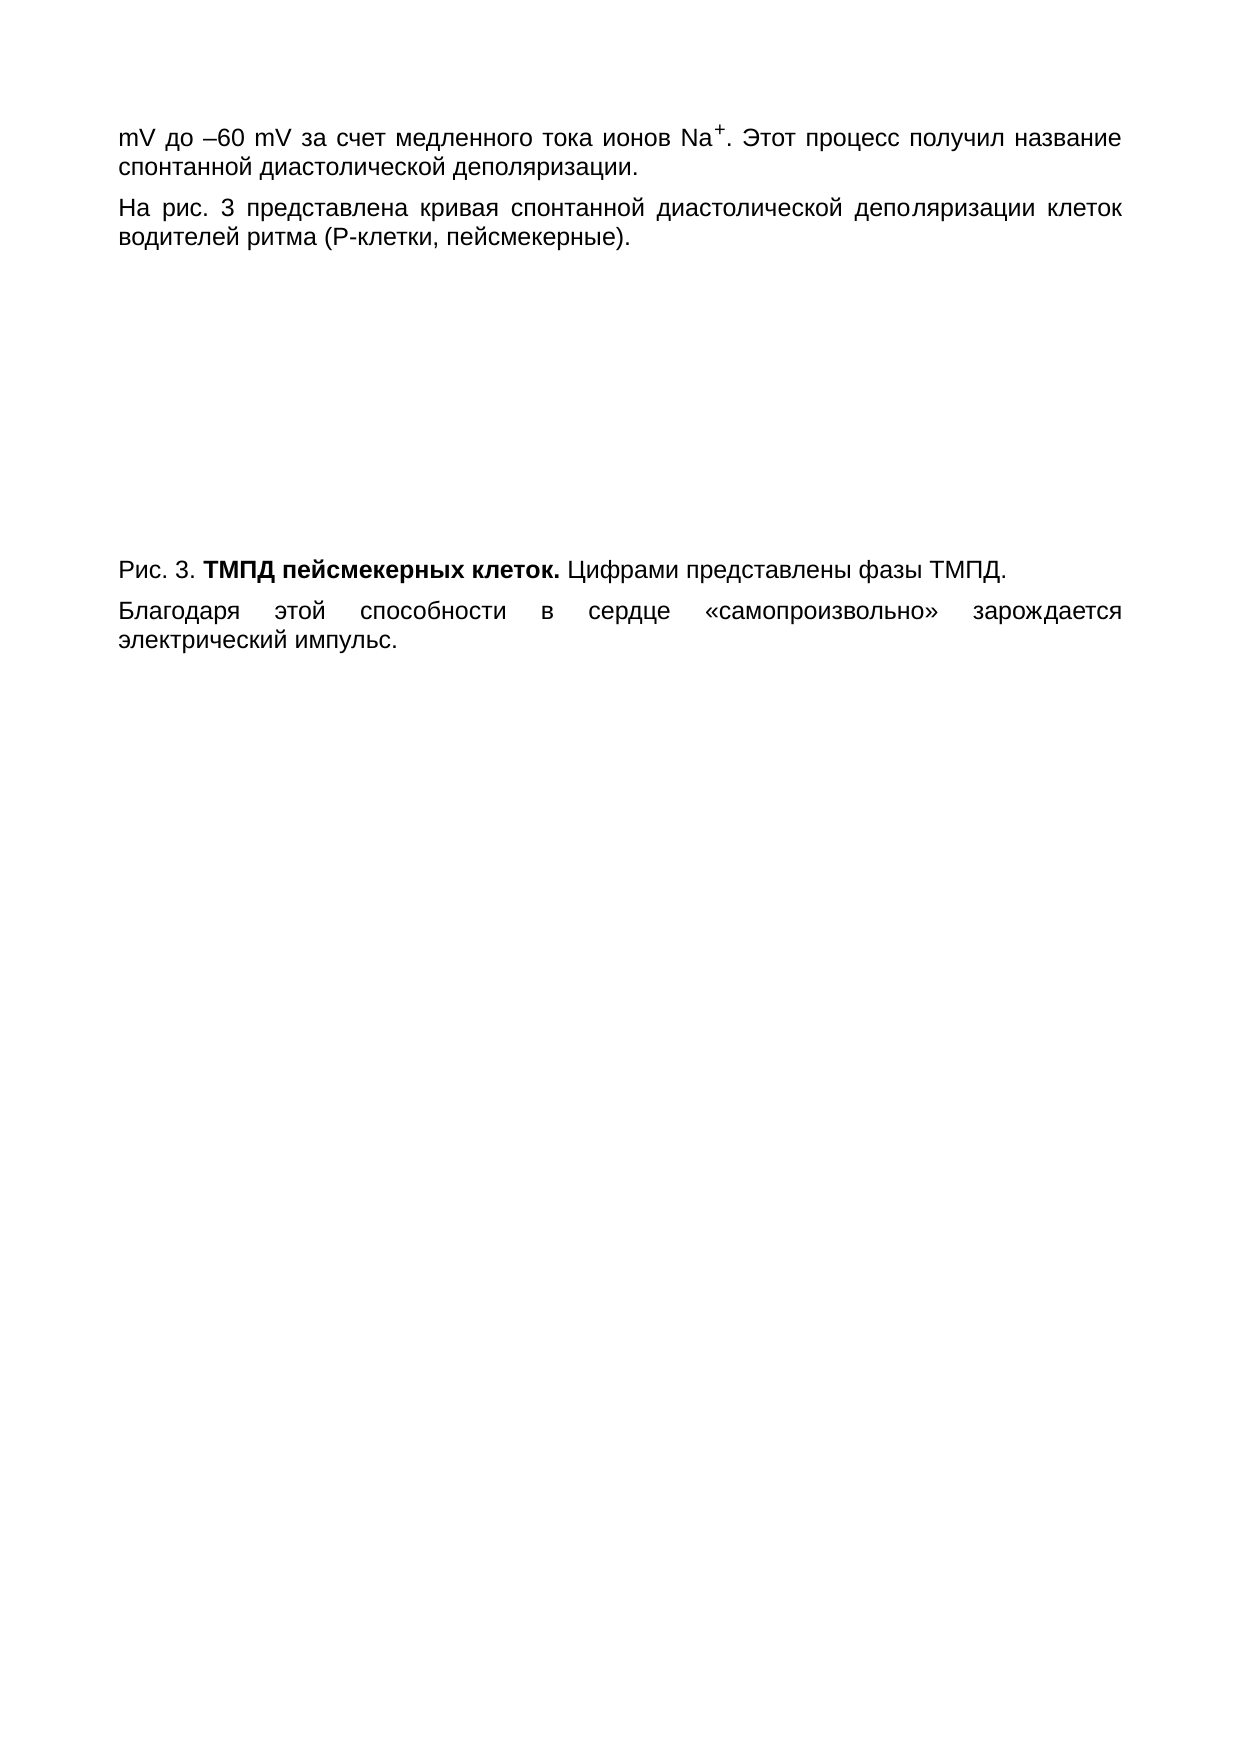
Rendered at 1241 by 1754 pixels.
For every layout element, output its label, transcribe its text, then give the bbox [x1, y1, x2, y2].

text mV до –60 mV за счет медленного тока ионов Na+. Этот процесс получил название спонтан­ной диастолической деполяризации. [118, 118, 1122, 180]
text Рис. 3. ТМПД пейсмекерных клеток. Цифрами представлены фазы ТМПД. [118, 555, 1122, 584]
text Благодаря этой способности в сердце «самопроизвольно» зарож­дается электрический импульс. [118, 596, 1122, 654]
text На рис. 3 представлена кривая спонтанной диастолической депо­ляризации клеток водителей ритма (Р-клетки, пейсмекерные). [118, 193, 1122, 250]
